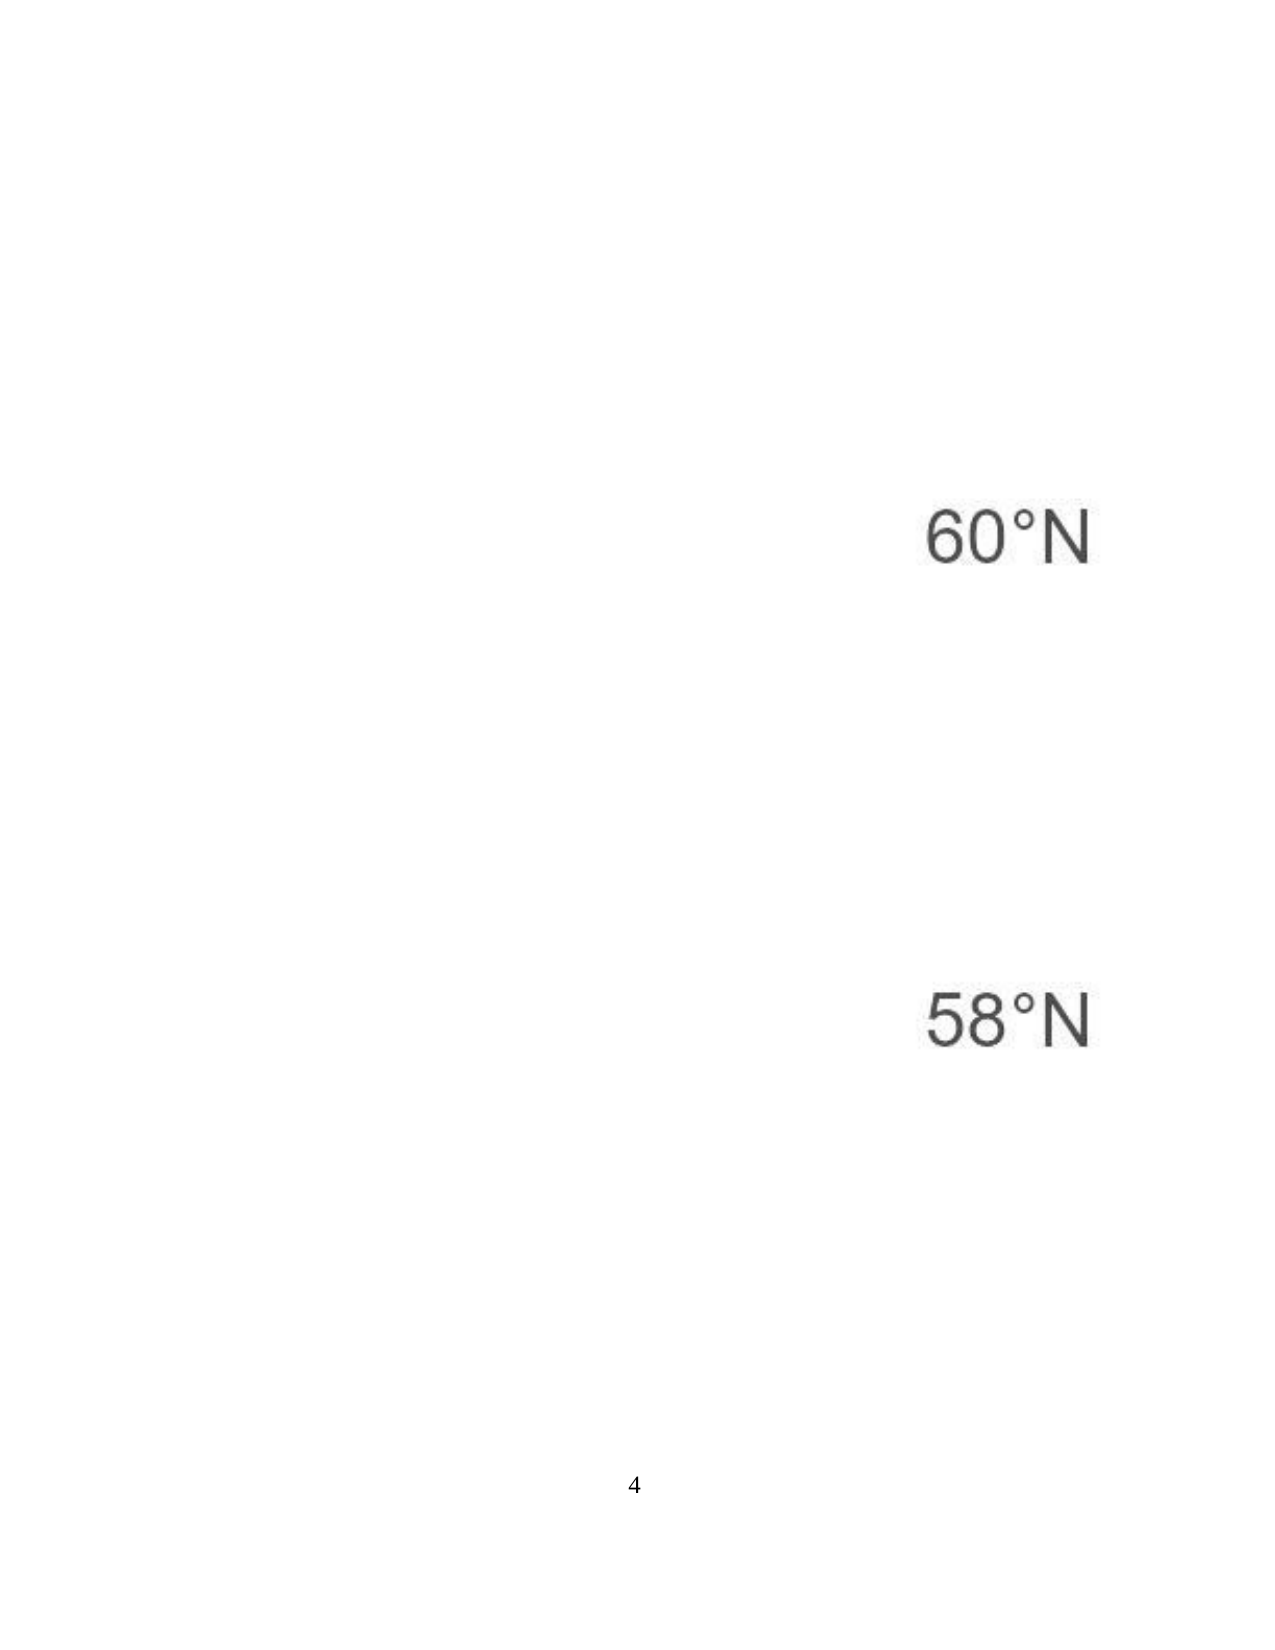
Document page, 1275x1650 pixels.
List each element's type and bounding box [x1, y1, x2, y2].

picture [150, 150, 1125, 1441]
